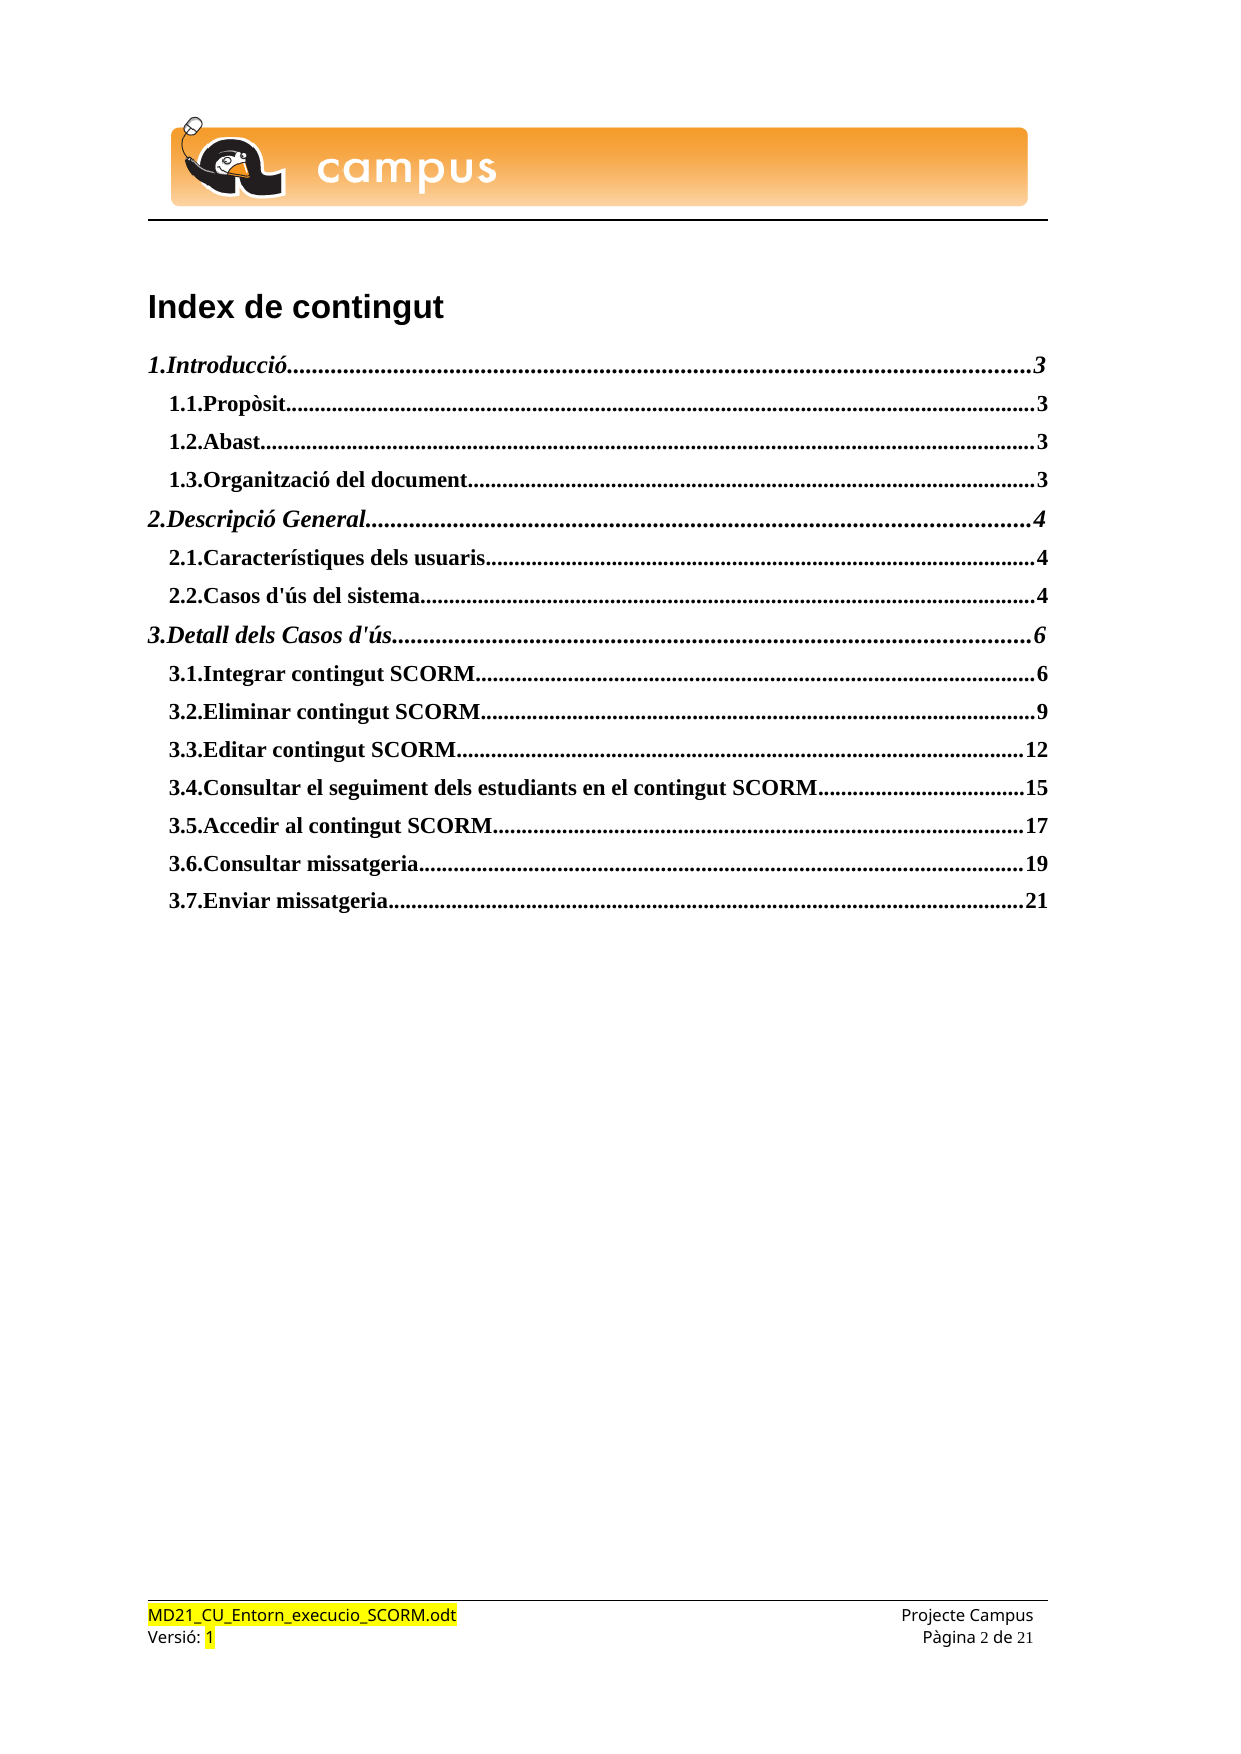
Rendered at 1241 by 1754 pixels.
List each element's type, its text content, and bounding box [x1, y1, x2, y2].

subtitle Index de contingut [148, 288, 1048, 326]
text 3.5.Accedir al contingut SCORM 17 [168, 813, 1048, 838]
text 2.1.Característiques dels usuaris 4 [168, 545, 1048, 570]
text 3.2.Eliminar contingut SCORM 9 [168, 699, 1048, 724]
text 3.Detall dels Casos d'ús 6 [148, 621, 1048, 648]
text 1.3.Organització del document 3 [168, 467, 1048, 492]
text 1.2.Abast 3 [168, 429, 1048, 454]
text 3.1.Integrar contingut SCORM 6 [168, 661, 1048, 686]
text 3.4.Consultar el seguiment dels estudiants en el contingut SCORM 15 [168, 775, 1048, 800]
text 1.1.Propòsit 3 [168, 391, 1048, 416]
text 2.2.Casos d'ús del sistema 4 [168, 583, 1048, 608]
text 3.7.Enviar missatgeria 21 [168, 888, 1048, 914]
text 1.Introducció 3 [148, 351, 1048, 378]
picture [164, 114, 1033, 209]
text 2.Descripció General 4 [148, 505, 1048, 532]
text 3.3.Editar contingut SCORM 12 [168, 737, 1048, 762]
text 3.6.Consultar missatgeria 19 [168, 851, 1048, 876]
